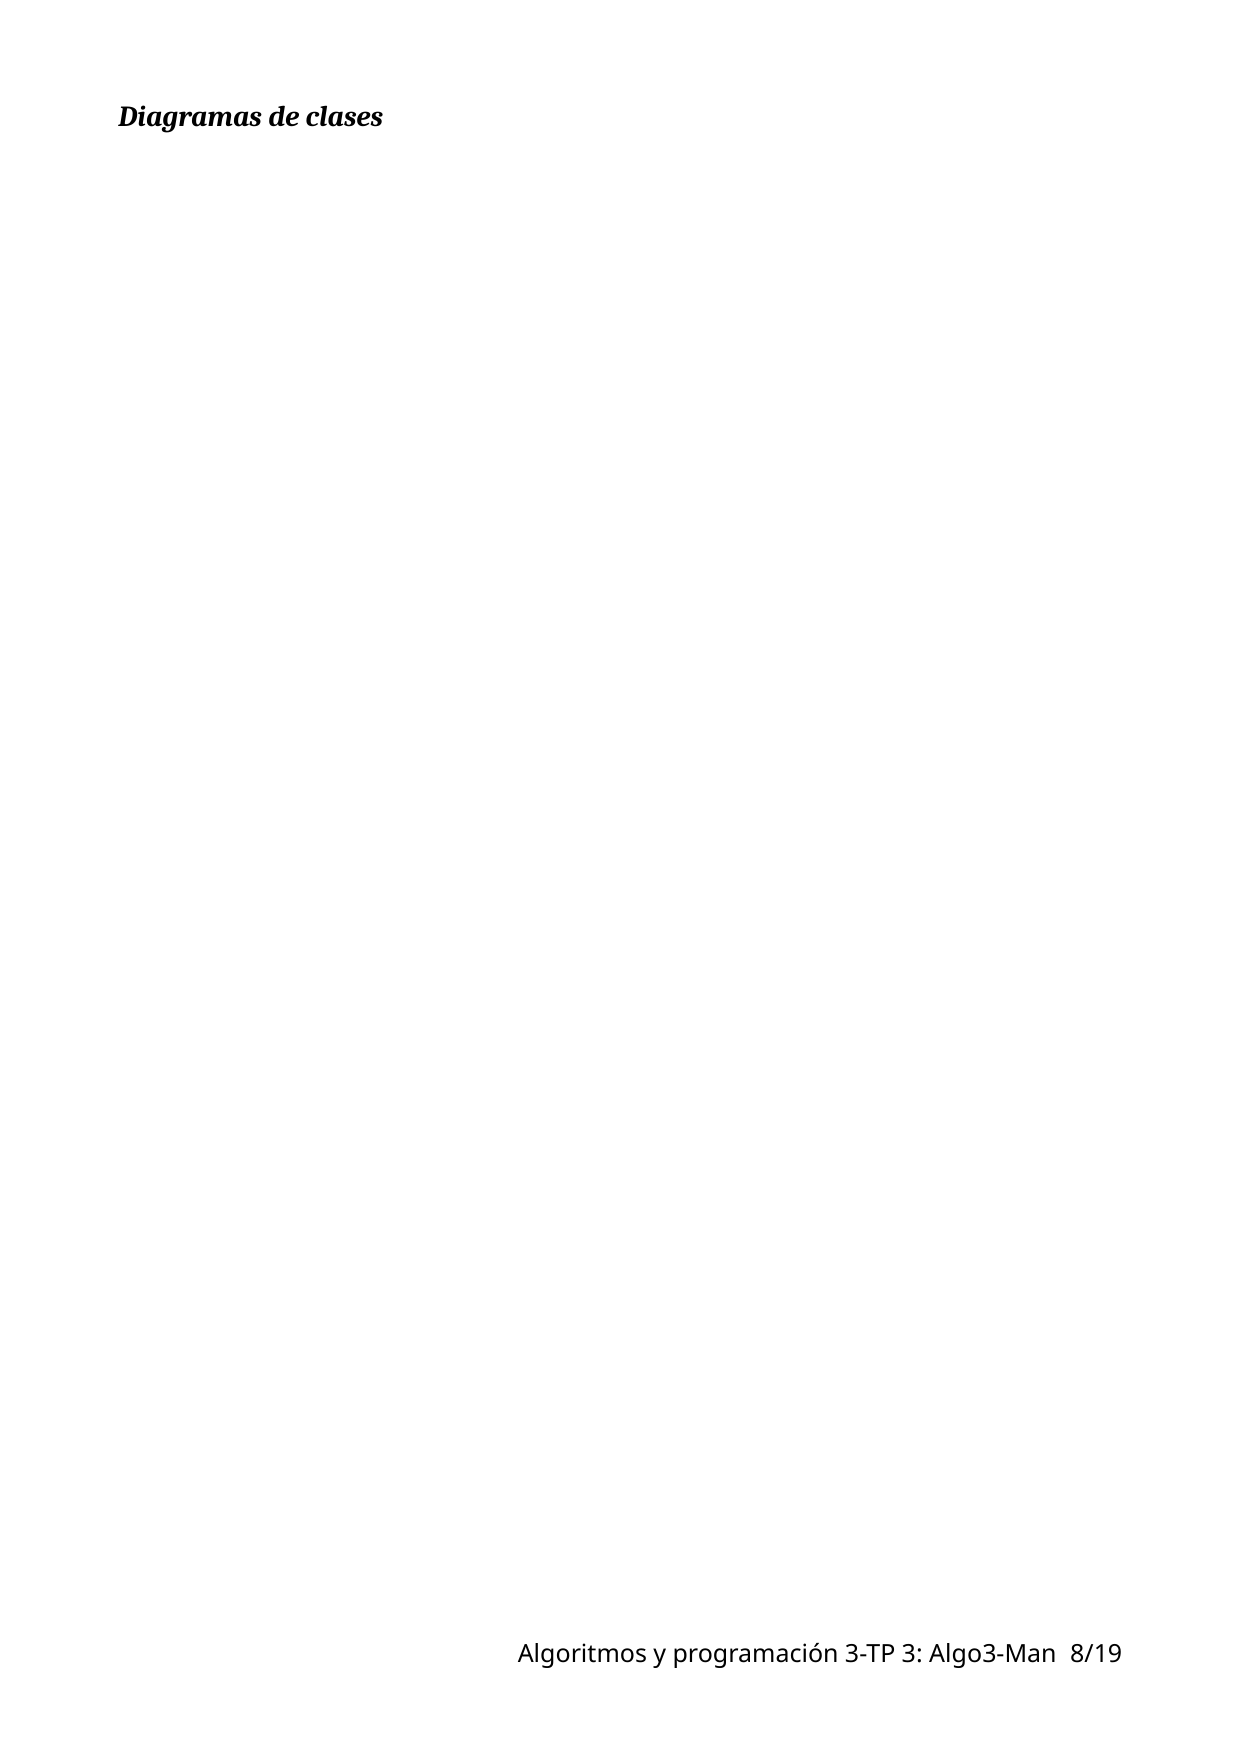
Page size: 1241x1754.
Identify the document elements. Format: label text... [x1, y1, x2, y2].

subtitle Diagramas de clases [118, 100, 1122, 133]
